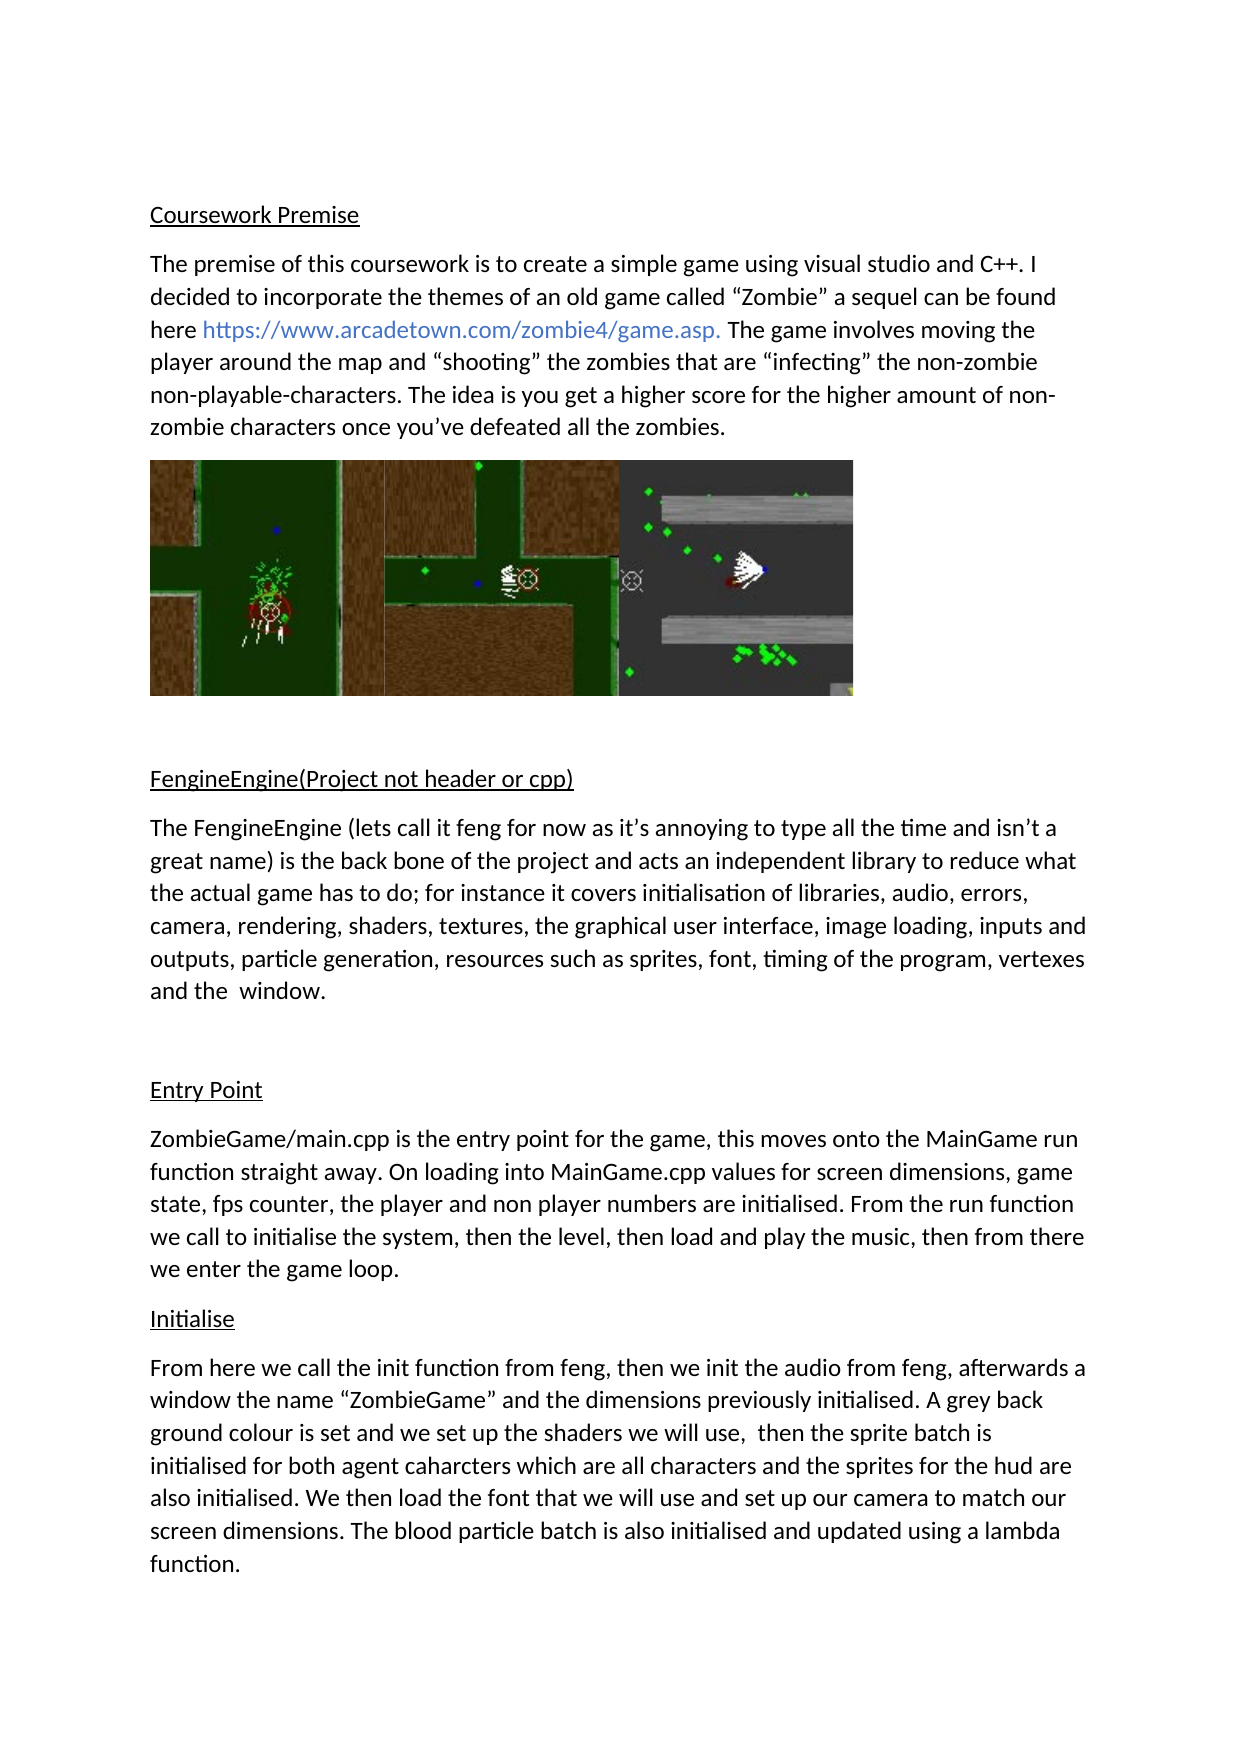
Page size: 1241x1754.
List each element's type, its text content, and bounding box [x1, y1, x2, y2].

text The FengineEngine (lets call it feng for now as it’s annoying to type all the time and isn’t a great name) is the back bone of the project and acts an independent library to reduce what the actual game has to do; for instance it covers initialisation of libraries, audio, errors, camera, rendering, shaders, textures, the graphical user interface, image loading, inputs and outputs, particle generation, resources such as sprites, font, timing of the program, vertexes and the window. [150, 812, 1090, 1006]
text Coursework Premise [150, 199, 1090, 230]
text Entry Point [150, 1074, 1090, 1104]
text ZombieGame/main.cpp is the entry point for the game, this moves onto the MainGame run function straight away. On loading into MainGame.cpp values for screen dimensions, game state, fps counter, the player and non player numbers are initialised. From the run function we call to initialise the system, then the level, then load and play the music, then from there we enter the game loop. [150, 1123, 1090, 1284]
text Initialise [150, 1303, 1090, 1333]
text From here we call the init function from feng, then we init the audio from feng, afterwards a window the name “ZombieGame” and the dimensions previously initialised. A grey back ground colour is set and we set up the shaders we will use, then the sprite batch is initialised for both agent caharcters which are all characters and the sprites for the hud are also initialised. We then load the font that we will use and set up our camera to match our screen dimensions. The blood particle batch is also initialised and updated using a lambda function. [150, 1352, 1090, 1578]
text FengineEngine(Project not header or cpp) [150, 763, 1090, 793]
text The premise of this coursework is to create a simple game using visual studio and C++. I decided to incorporate the themes of an old game called “Zombie” a sequel can be found here https://www.arcadetown.com/zombie4/game.asp. The game involves moving the player around the map and “shooting” the zombies that are “infecting” the non-zombie non-playable-characters. The idea is you get a higher score for the higher amount of non-zombie characters once you’ve defeated all the zombies. [150, 248, 1090, 442]
